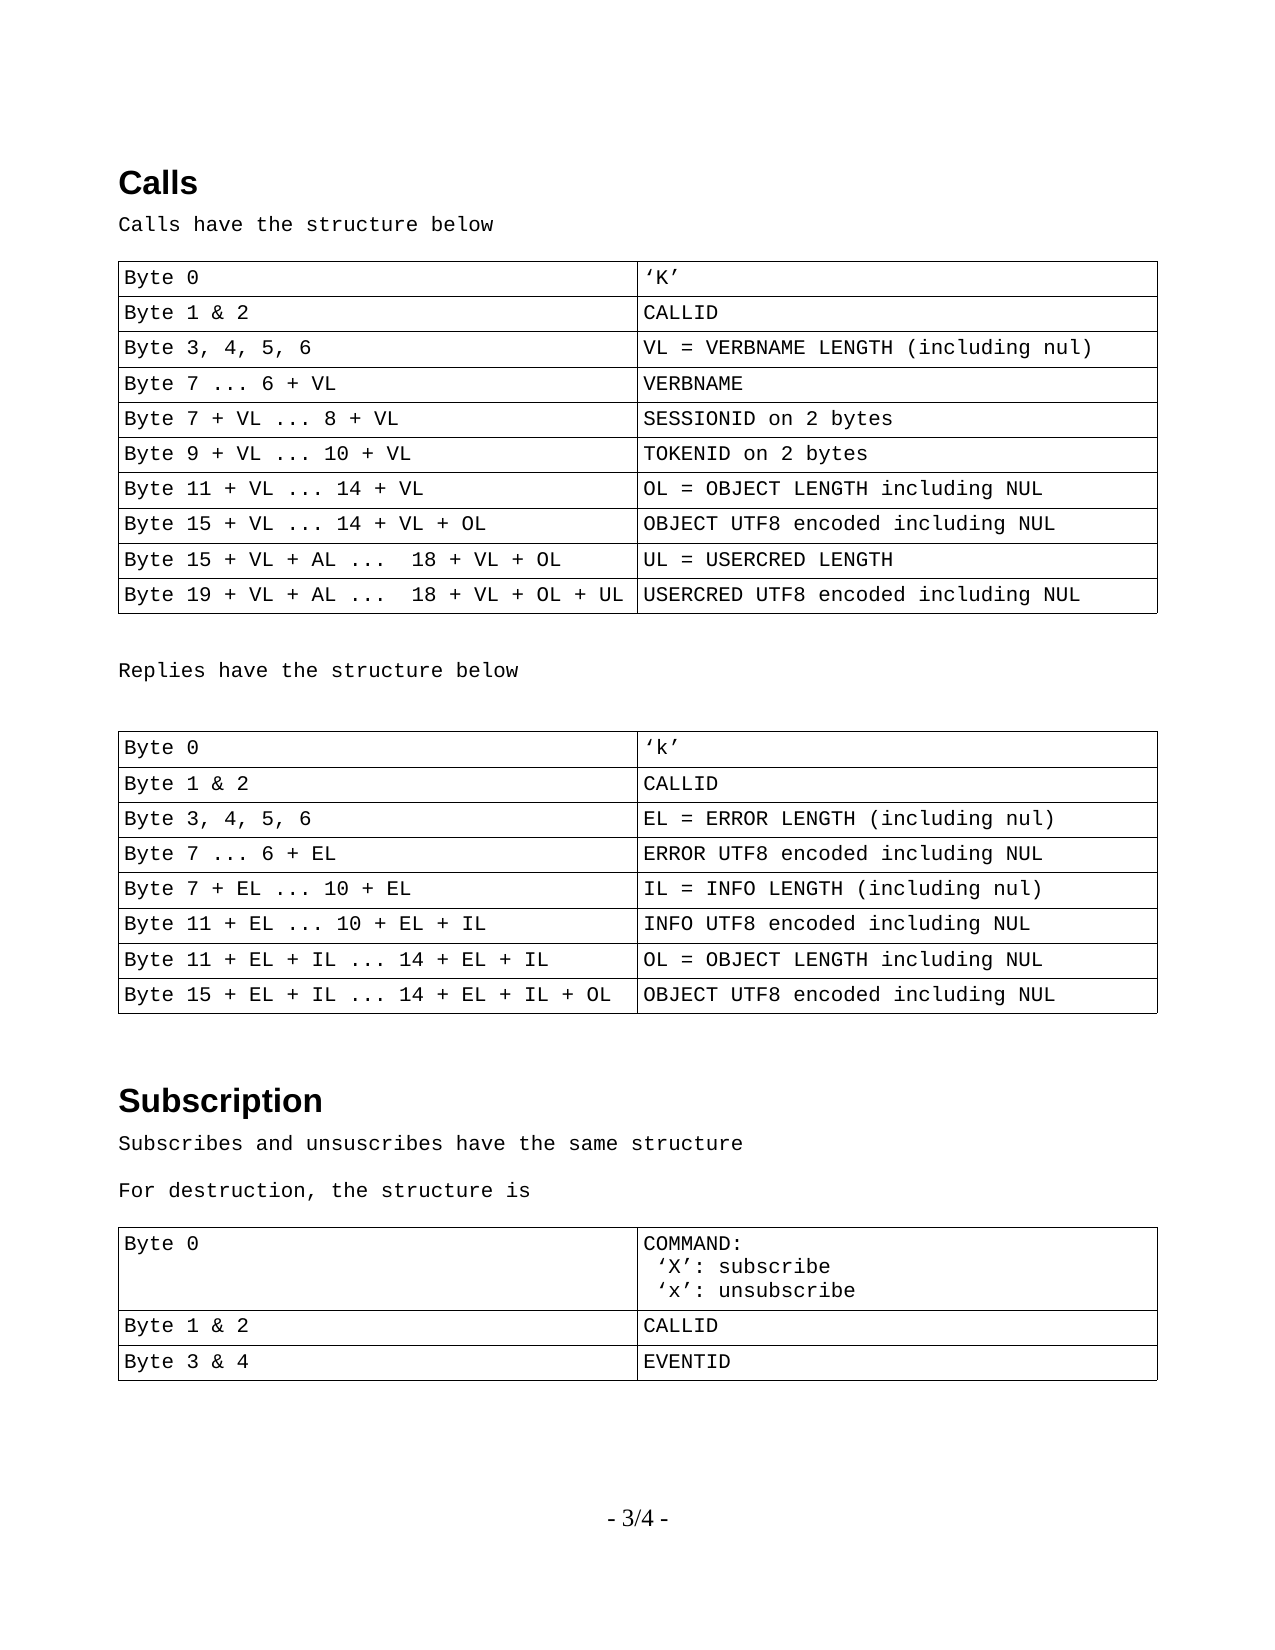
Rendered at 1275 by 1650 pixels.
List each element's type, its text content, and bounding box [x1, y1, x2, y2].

table_cell Byte 11 + EL ... 10 + EL + IL [119, 909, 637, 943]
table_cell VL = VERBNAME LENGTH (including nul) [638, 332, 1157, 367]
table_cell Byte 1 & 2 [119, 768, 637, 802]
table_cell INFO UTF8 encoded including NUL [638, 909, 1157, 943]
table_cell UL = USERCRED LENGTH [638, 544, 1157, 578]
table_header ‘k’ [638, 732, 1157, 767]
table_cell EL = ERROR LENGTH (including nul) [638, 803, 1157, 837]
table_cell Byte 19 + VL + AL ... 18 + VL + OL + UL [119, 579, 637, 613]
table_cell IL = INFO LENGTH (including nul) [638, 873, 1157, 907]
text Subscribes and unsuscribes have the same structure [118, 1132, 1157, 1156]
table_cell CALLID [638, 768, 1157, 802]
subtitle Calls [118, 163, 1157, 201]
table_header ‘K’ [638, 262, 1157, 296]
table_cell Byte 3, 4, 5, 6 [119, 332, 637, 367]
table_cell CALLID [638, 297, 1157, 331]
table_cell TOKENID on 2 bytes [638, 438, 1157, 472]
table_header Byte 0 [119, 262, 637, 296]
text Replies have the structure below [118, 661, 1157, 684]
table_cell Byte 11 + EL + IL ... 14 + EL + IL [119, 944, 637, 978]
text For destruction, the structure is [118, 1180, 1157, 1203]
table_cell Byte 3, 4, 5, 6 [119, 803, 637, 837]
table_header COMMAND: ‘X’: subscribe ‘x’: unsubscribe [638, 1228, 1157, 1309]
table_cell SESSIONID on 2 bytes [638, 403, 1157, 437]
table_cell Byte 15 + VL ... 14 + VL + OL [119, 509, 637, 543]
table_cell CALLID [638, 1311, 1157, 1345]
table_cell Byte 7 ... 6 + EL [119, 838, 637, 872]
table_cell Byte 3 & 4 [119, 1346, 637, 1380]
table_cell VERBNAME [638, 368, 1157, 402]
table_cell ERROR UTF8 encoded including NUL [638, 838, 1157, 872]
table_cell OBJECT UTF8 encoded including NUL [638, 509, 1157, 543]
table_cell OBJECT UTF8 encoded including NUL [638, 979, 1157, 1013]
table_cell Byte 1 & 2 [119, 297, 637, 331]
table_cell OL = OBJECT LENGTH including NUL [638, 473, 1157, 507]
table_cell Byte 15 + VL + AL ... 18 + VL + OL [119, 544, 637, 578]
table_cell Byte 7 ... 6 + VL [119, 368, 637, 402]
text Calls have the structure below [118, 214, 1157, 237]
table_cell Byte 9 + VL ... 10 + VL [119, 438, 637, 472]
table_cell Byte 1 & 2 [119, 1311, 637, 1345]
table_header Byte 0 [119, 1228, 637, 1309]
subtitle Subscription [118, 1081, 1157, 1120]
table_cell Byte 7 + VL ... 8 + VL [119, 403, 637, 437]
table_cell Byte 7 + EL ... 10 + EL [119, 873, 637, 907]
table_cell OL = OBJECT LENGTH including NUL [638, 944, 1157, 978]
table_cell USERCRED UTF8 encoded including NUL [638, 579, 1157, 613]
table_header Byte 0 [119, 732, 637, 767]
table_cell Byte 11 + VL ... 14 + VL [119, 473, 637, 507]
table_cell Byte 15 + EL + IL ... 14 + EL + IL + OL [119, 979, 637, 1013]
table_cell EVENTID [638, 1346, 1157, 1380]
